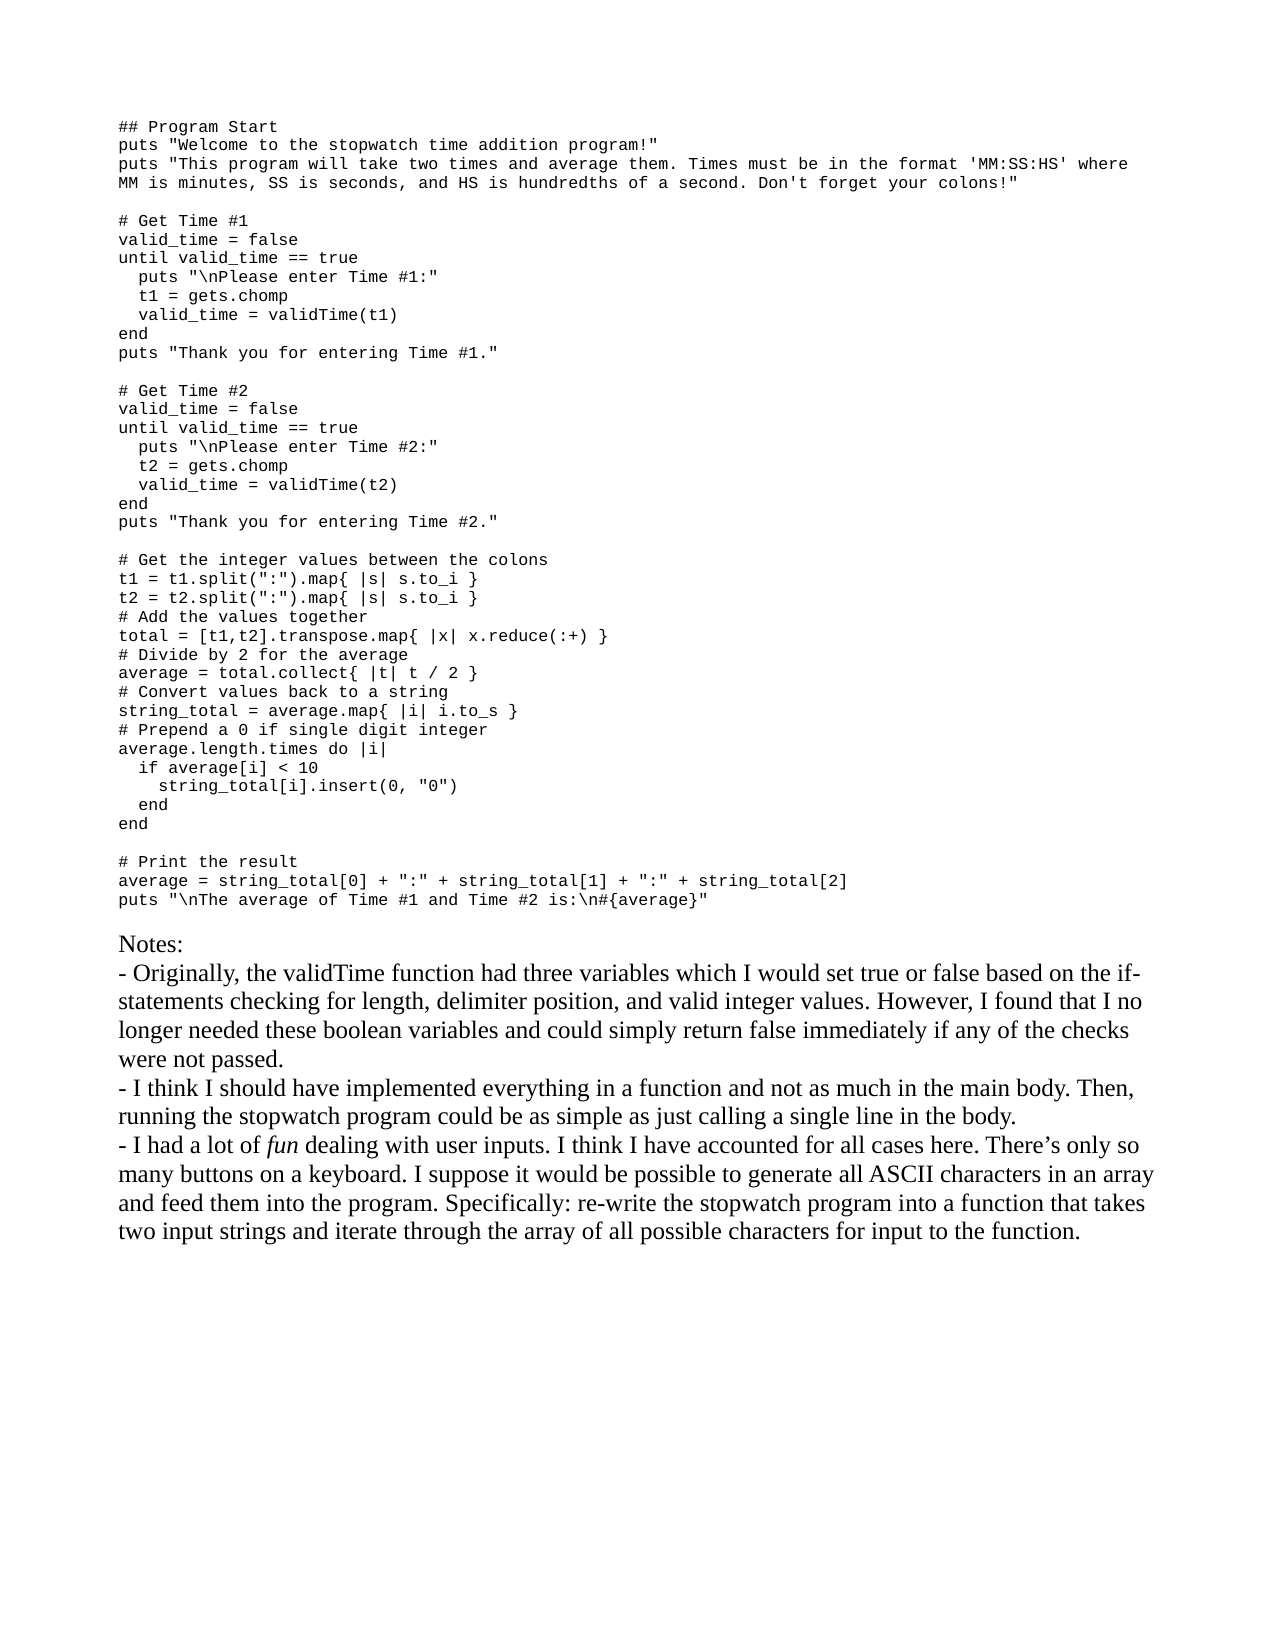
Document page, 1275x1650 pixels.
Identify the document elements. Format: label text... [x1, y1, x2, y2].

text average = string_total[0] + ":" + string_total[1] + ":" + string_total[2] [118, 872, 1157, 891]
text valid_time = false [118, 231, 1157, 250]
text - Originally, the validTime function had three variables which I would set true or false based on the if-statements checking for length, delimiter position, and valid integer values. However, I found that I no longer needed these boolean variables and could simply return false immediately if any of the checks were not passed. [118, 958, 1157, 1073]
text string_total = average.map{ |i| i.to_s } [118, 703, 1157, 721]
text puts "Welcome to the stopwatch time addition program!" [118, 137, 1157, 156]
text valid_time = validTime(t1) [118, 307, 1157, 326]
text puts "Thank you for entering Time #2." [118, 514, 1157, 533]
text # Divide by 2 for the average [118, 646, 1157, 665]
text end [118, 797, 1157, 816]
text puts "\nThe average of Time #1 and Time #2 is:\n#{average}" [118, 891, 1157, 910]
text until valid_time == true [118, 250, 1157, 269]
text puts "\nPlease enter Time #2:" [118, 439, 1157, 457]
text ## Program Start [118, 118, 1157, 137]
text # Get Time #1 [118, 212, 1157, 231]
text # Get the integer values between the colons [118, 552, 1157, 571]
text until valid_time == true [118, 420, 1157, 439]
text t2 = gets.chomp [118, 457, 1157, 476]
text - I had a lot of fun dealing with user inputs. I think I have accounted for all cases here. There’s only so many buttons on a keyboard. I suppose it would be possible to generate all ASCII characters in an array and feed them into the program. Specifically: re-write the stopwatch program into a function that takes two input strings and iterate through the array of all possible characters for input to the function. [118, 1130, 1157, 1245]
text t1 = gets.chomp [118, 288, 1157, 307]
text # Prepend a 0 if single digit integer [118, 721, 1157, 740]
text if average[i] < 10 [118, 759, 1157, 778]
text valid_time = false [118, 401, 1157, 420]
text # Get Time #2 [118, 382, 1157, 401]
text valid_time = validTime(t2) [118, 476, 1157, 495]
text average.length.times do |i| [118, 740, 1157, 759]
text # Print the result [118, 853, 1157, 872]
text Notes: [118, 929, 1157, 958]
text - I think I should have implemented everything in a function and not as much in the main body. Then, running the stopwatch program could be as simple as just calling a single line in the body. [118, 1073, 1157, 1130]
text puts "Thank you for entering Time #1." [118, 344, 1157, 363]
text t1 = t1.split(":").map{ |s| s.to_i } [118, 571, 1157, 589]
text string_total[i].insert(0, "0") [118, 778, 1157, 797]
text t2 = t2.split(":").map{ |s| s.to_i } [118, 589, 1157, 608]
text # Convert values back to a string [118, 684, 1157, 703]
text puts "\nPlease enter Time #1:" [118, 269, 1157, 288]
text end [118, 816, 1157, 834]
text # Add the values together [118, 608, 1157, 627]
text average = total.collect{ |t| t / 2 } [118, 665, 1157, 684]
text puts "This program will take two times and average them. Times must be in the format 'MM:SS:HS' where MM is minutes, SS is seconds, and HS is hundredths of a second. Don't forget your colons!" [118, 156, 1157, 193]
text end [118, 326, 1157, 344]
text total = [t1,t2].transpose.map{ |x| x.reduce(:+) } [118, 627, 1157, 646]
text end [118, 495, 1157, 514]
